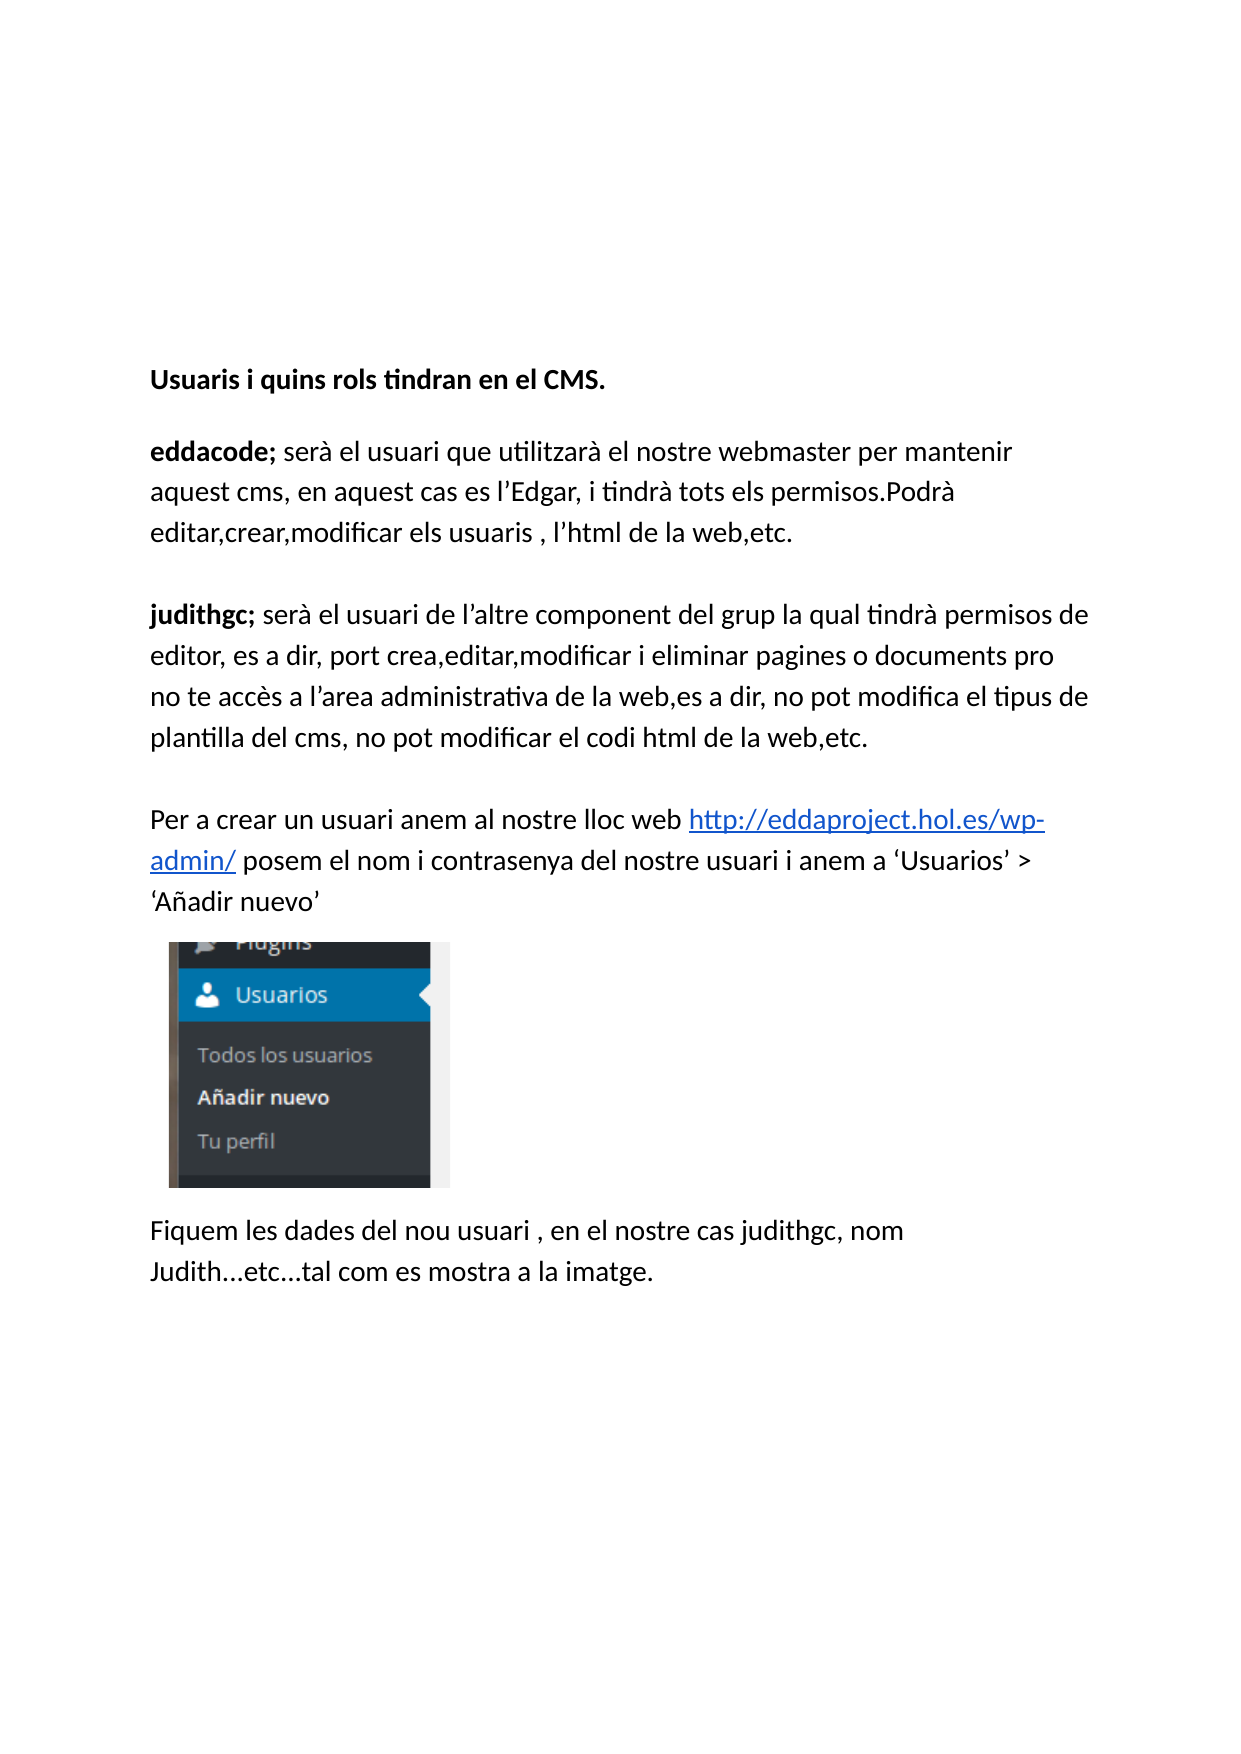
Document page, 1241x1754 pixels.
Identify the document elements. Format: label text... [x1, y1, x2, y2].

text Per a crear un usuari anem al nostre lloc web http://eddaproject.hol.es/wp-admin/ posem el nom i contrasenya del nostre usuari i anem a ‘Usuarios’ > ‘Añadir nuevo’ [150, 801, 1090, 918]
text Usuaris i quins rols tindran en el CMS. [150, 361, 1090, 397]
text eddacode; serà el usuari que utilitzarà el nostre webmaster per mantenir aquest cms, en aquest cas es l’Edgar, i tindrà tots els permisos.Podrà editar,crear,modificar els usuaris , l’html de la web,etc. [150, 433, 1090, 550]
picture [168, 942, 451, 1188]
text Fiquem les dades del nou usuari , en el nostre cas judithgc, nom Judith...etc...tal com es mostra a la imatge. [150, 1212, 1090, 1288]
text judithgc; serà el usuari de l’altre component del grup la qual tindrà permisos de editor, es a dir, port crea,editar,modificar i eliminar pagines o documents pro no te accès a l’area administrativa de la web,es a dir, no pot modifica el tipus de plantilla del cms, no pot modificar el codi html de la web,etc. [150, 596, 1090, 755]
